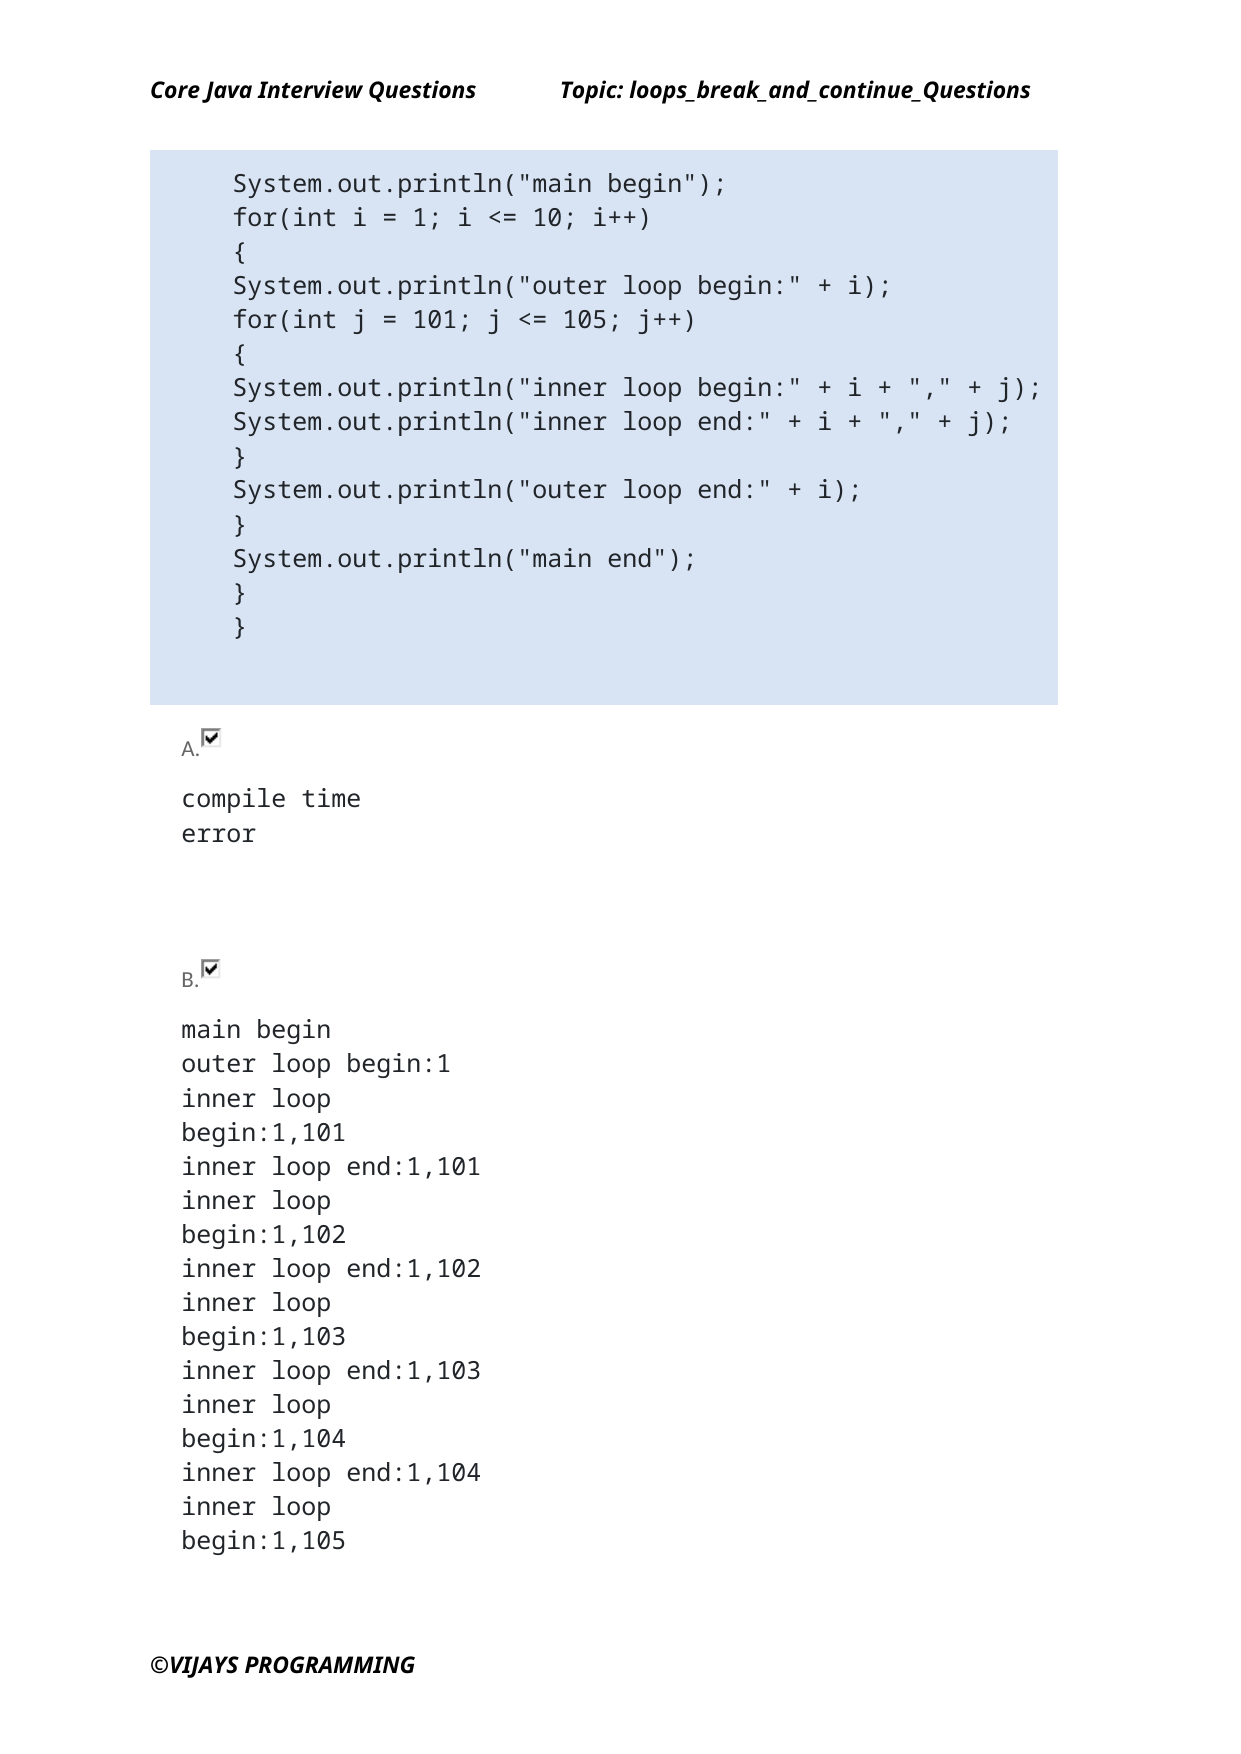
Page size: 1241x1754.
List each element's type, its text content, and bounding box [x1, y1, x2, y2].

table_header [1058, 150, 1090, 705]
table_header A. compile time error [181, 721, 442, 951]
table_header System.out.println("main begin"); for(int i = 1; i <= 10; i++) { System.out.println("outer loop begin:" + i); for(int j = 101; j <= 105; j++) { System.out.println("inner loop begin:" + i + "," + j); System.out.println("inner loop end:" + i + "," + j); } System.out.println("outer loop end:" + i); } System.out.println("main end"); } } [216, 150, 1058, 705]
table_header B. main begin outer loop begin:1 inner loop begin:1,101 inner loop end:1,101 inner loop begin:1,102 inner loop end:1,102 inner loop begin:1,103 inner loop end:1,103 inner loop begin:1,104 inner loop end:1,104 inner loop begin:1,105 [181, 951, 497, 1557]
table_header [150, 150, 216, 705]
table_cell [150, 705, 1090, 1573]
